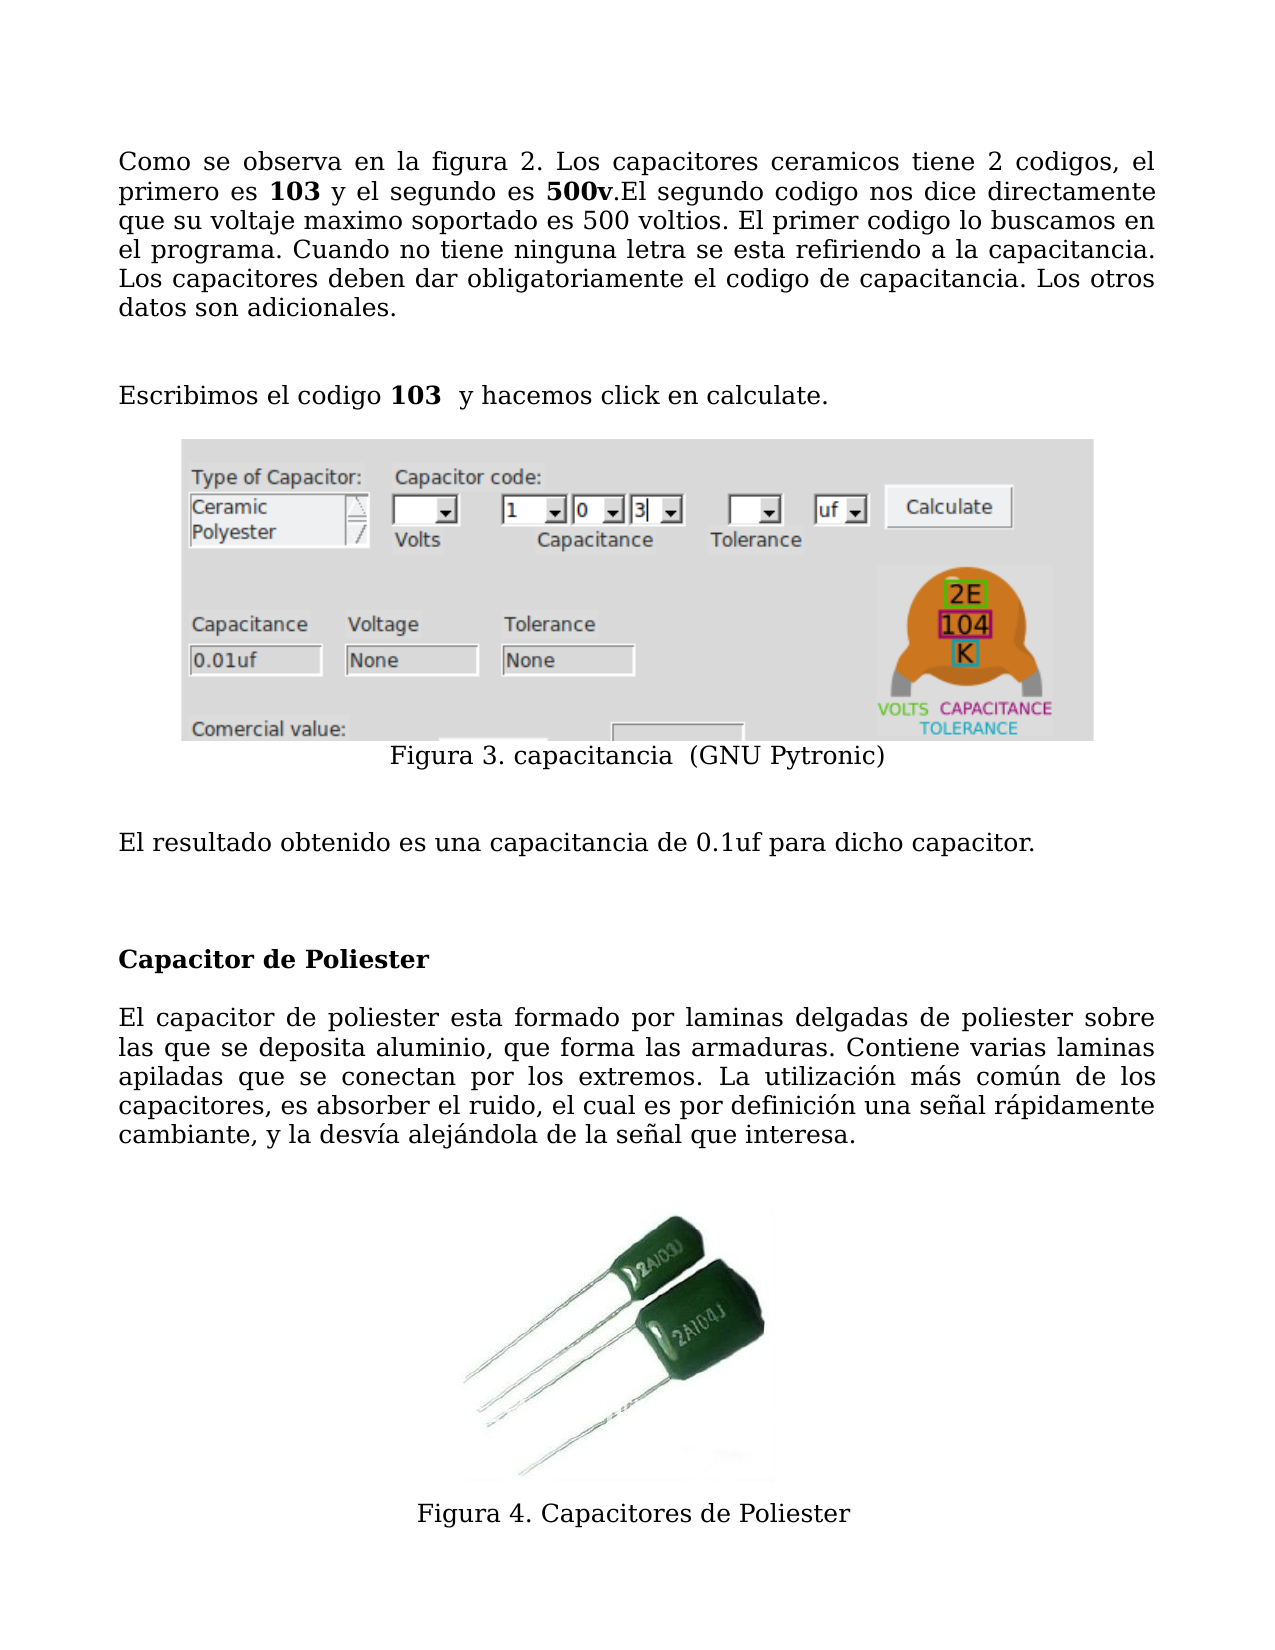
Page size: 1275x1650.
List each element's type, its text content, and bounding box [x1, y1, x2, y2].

picture [390, 1178, 886, 1490]
text Capacitor de Poliester [118, 945, 1157, 974]
text El capacitor de poliester esta formado por laminas delgadas de poliester sobre las que se deposita aluminio, que forma las armaduras. Contiene varias laminas apiladas que se conectan por los extremos. La utilización más común de los capacitores, es absorber el ruido, el cual es por definición una señal rápidamente cambiante, y la desvía alejándola de la señal que interesa. [118, 1003, 1157, 1149]
picture [181, 439, 1094, 741]
text Escribimos el codigo 103 y hacemos click en calculate. [118, 381, 1157, 410]
text Figura 3. capacitancia (GNU Pytronic) [118, 439, 1157, 770]
text El resultado obtenido es una capacitancia de 0.1uf para dicho capacitor. [118, 828, 1157, 857]
text Como se observa en la figura 2. Los capacitores ceramicos tiene 2 codigos, el primero es 103 y el segundo es 500v.El segundo codigo nos dice directamente que su voltaje maximo soportado es 500 voltios. El primer codigo lo buscamos en el programa. Cuando no tiene ninguna letra se esta refiriendo a la capacitancia. Los capacitores deben dar obligatoriamente el codigo de capacitancia. Los otros datos son adicionales. [118, 147, 1157, 322]
text Figura 4. Capacitores de Poliester [118, 1499, 1157, 1528]
